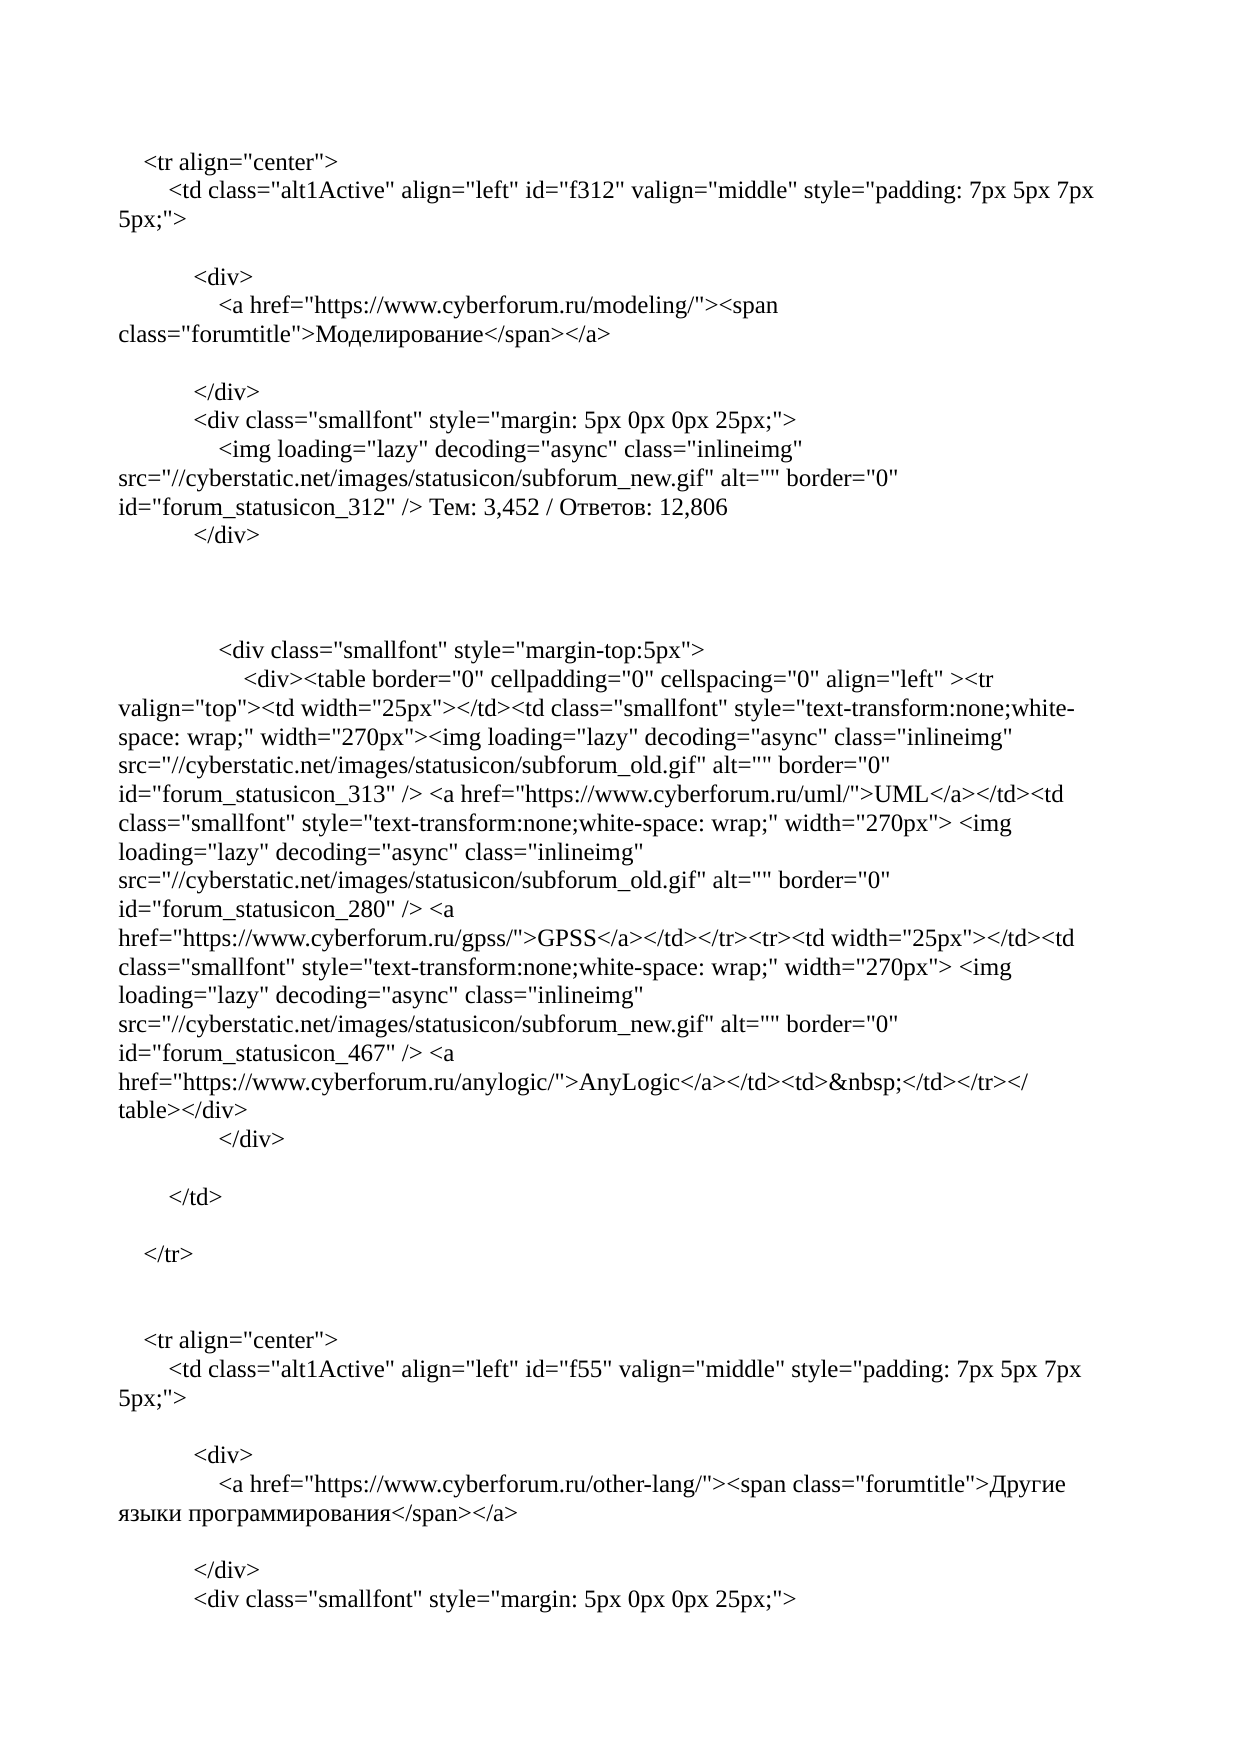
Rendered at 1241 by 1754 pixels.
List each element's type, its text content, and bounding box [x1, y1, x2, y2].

text </div> [118, 1556, 1122, 1584]
text </div> [118, 377, 1122, 406]
text <td class="alt1Active" align="left" id="f55" valign="middle" style="padding: 7px 5px 7px 5px;"> [118, 1354, 1122, 1412]
text <td class="alt1Active" align="left" id="f312" valign="middle" style="padding: 7px 5px 7px 5px;"> [118, 176, 1122, 233]
text <div> [118, 1441, 1122, 1469]
text <div class="smallfont" style="margin: 5px 0px 0px 25px;"> [118, 1584, 1122, 1613]
text <div> [118, 262, 1122, 291]
text <a href="https://www.cyberforum.ru/modeling/"><span class="forumtitle">Моделирование</span></a> [118, 291, 1122, 348]
text <a href="https://www.cyberforum.ru/other-lang/"><span class="forumtitle">Другие языки программирования</span></a> [118, 1469, 1122, 1527]
text </div> [118, 521, 1122, 549]
text <img loading="lazy" decoding="async" class="inlineimg" src="//cyberstatic.net/images/statusicon/subforum_new.gif" alt="" border="0" id="forum_statusicon_312" /> Тем: 3,452 / Ответов: 12,806 [118, 434, 1122, 521]
text <div><table border="0" cellpadding="0" cellspacing="0" align="left" ><tr valign="top"><td width="25px"></td><td class="smallfont" style="text-transform:none;white-space: wrap;" width="270px"><img loading="lazy" decoding="async" class="inlineimg" src="//cyberstatic.net/images/statusicon/subforum_old.gif" alt="" border="0" id="forum_statusicon_313" /> <a href="https://www.cyberforum.ru/uml/">UML</a></td><td class="smallfont" style="text-transform:none;white-space: wrap;" width="270px"> <img loading="lazy" decoding="async" class="inlineimg" src="//cyberstatic.net/images/statusicon/subforum_old.gif" alt="" border="0" id="forum_statusicon_280" /> <a href="https://www.cyberforum.ru/gpss/">GPSS</a></td></tr><tr><td width="25px"></td><td class="smallfont" style="text-transform:none;white-space: wrap;" width="270px"> <img loading="lazy" decoding="async" class="inlineimg" src="//cyberstatic.net/images/statusicon/subforum_new.gif" alt="" border="0" id="forum_statusicon_467" /> <a href="https://www.cyberforum.ru/anylogic/">AnyLogic</a></td><td>&nbsp;</td></tr></table></div> [118, 664, 1122, 1124]
text </tr> [118, 1239, 1122, 1268]
text <div class="smallfont" style="margin: 5px 0px 0px 25px;"> [118, 406, 1122, 434]
text <tr align="center"> [118, 147, 1122, 176]
text <div class="smallfont" style="margin-top:5px"> [118, 636, 1122, 664]
text </div> [118, 1124, 1122, 1153]
text <tr align="center"> [118, 1326, 1122, 1354]
text </td> [118, 1182, 1122, 1211]
